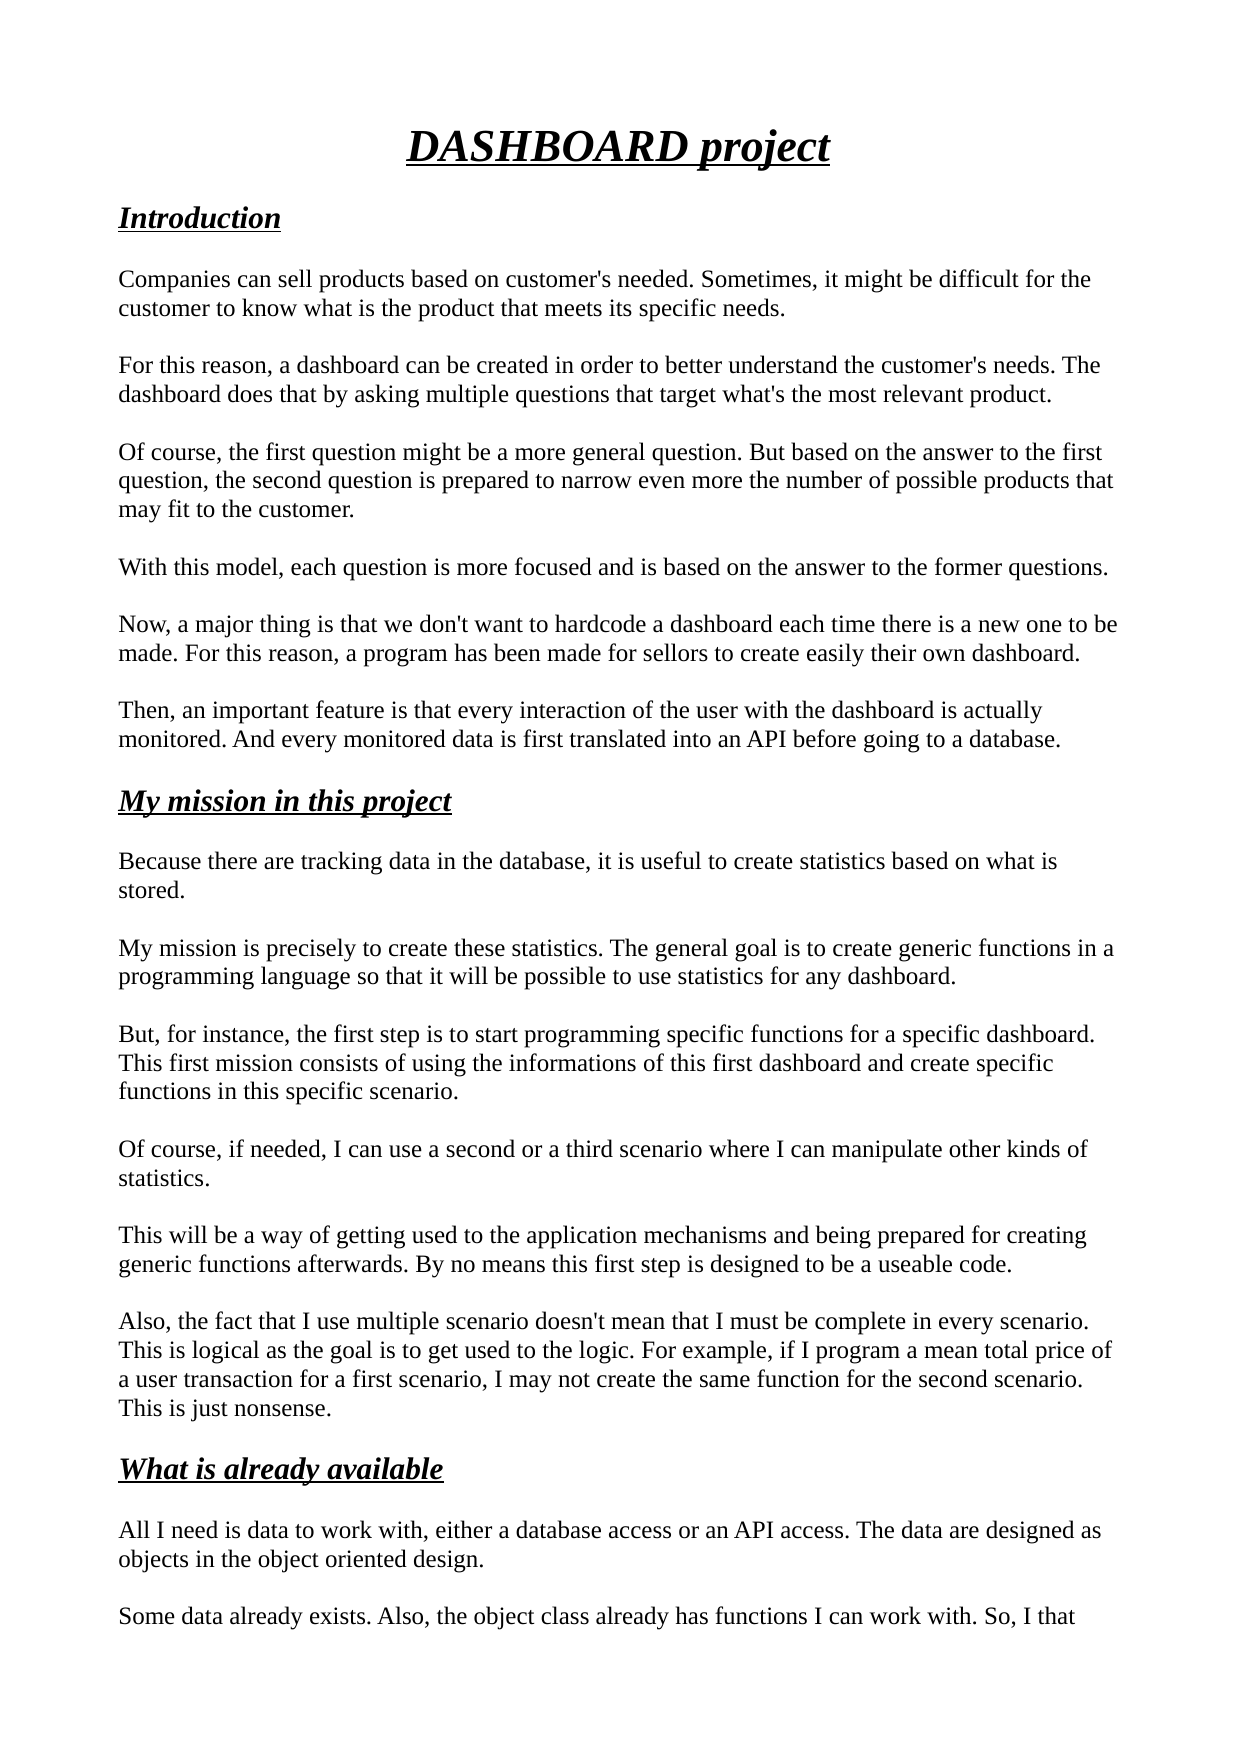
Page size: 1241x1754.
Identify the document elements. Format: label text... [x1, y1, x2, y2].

text Now, a major thing is that we don't want to hardcode a dashboard each time there is a new one to be made. For this reason, a program has been made for sellors to create easily their own dashboard. [118, 609, 1122, 667]
text But, for instance, the first step is to start programming specific functions for a specific dashboard. This first mission consists of using the informations of this first dashboard and create specific functions in this specific scenario. [118, 1019, 1122, 1105]
text DASHBOARD project [118, 118, 1122, 171]
text Also, the fact that I use multiple scenario doesn't mean that I must be complete in every scenario. This is logical as the goal is to get used to the logic. For example, if I program a mean total price of a user transaction for a first scenario, I may not create the same function for the second scenario. This is just nonsense. [118, 1306, 1122, 1421]
text With this model, each question is more focused and is based on the answer to the former questions. [118, 552, 1122, 581]
text Companies can sell products based on customer's needed. Sometimes, it might be difficult for the customer to know what is the product that meets its specific needs. [118, 264, 1122, 322]
text For this reason, a dashboard can be created in order to better understand the customer's needs. The dashboard does that by asking multiple questions that target what's the most relevant product. [118, 351, 1122, 408]
text Of course, if needed, I can use a second or a third scenario where I can manipulate other kinds of statistics. [118, 1134, 1122, 1191]
text All I need is data to work with, either a database access or an API access. The data are designed as objects in the object oriented design. [118, 1515, 1122, 1572]
text Some data already exists. Also, the object class already has functions I can work with. So, I that [118, 1601, 1122, 1630]
text My mission in this project [118, 782, 1122, 818]
text Then, an important feature is that every interaction of the user with the dashboard is actually monitored. And every monitored data is first translated into an API before going to a database. [118, 696, 1122, 753]
text Because there are tracking data in the database, it is useful to create statistics based on what is stored. [118, 846, 1122, 904]
text This will be a way of getting used to the application mechanisms and being prepared for creating generic functions afterwards. By no means this first step is designed to be a useable code. [118, 1220, 1122, 1278]
text Introduction [118, 199, 1122, 236]
text Of course, the first question might be a more general question. But based on the answer to the first question, the second question is prepared to narrow even more the number of possible products that may fit to the customer. [118, 437, 1122, 523]
text My mission is precisely to create these statistics. The general goal is to create generic functions in a programming language so that it will be possible to use statistics for any dashboard. [118, 933, 1122, 990]
text What is already available [118, 1450, 1122, 1486]
